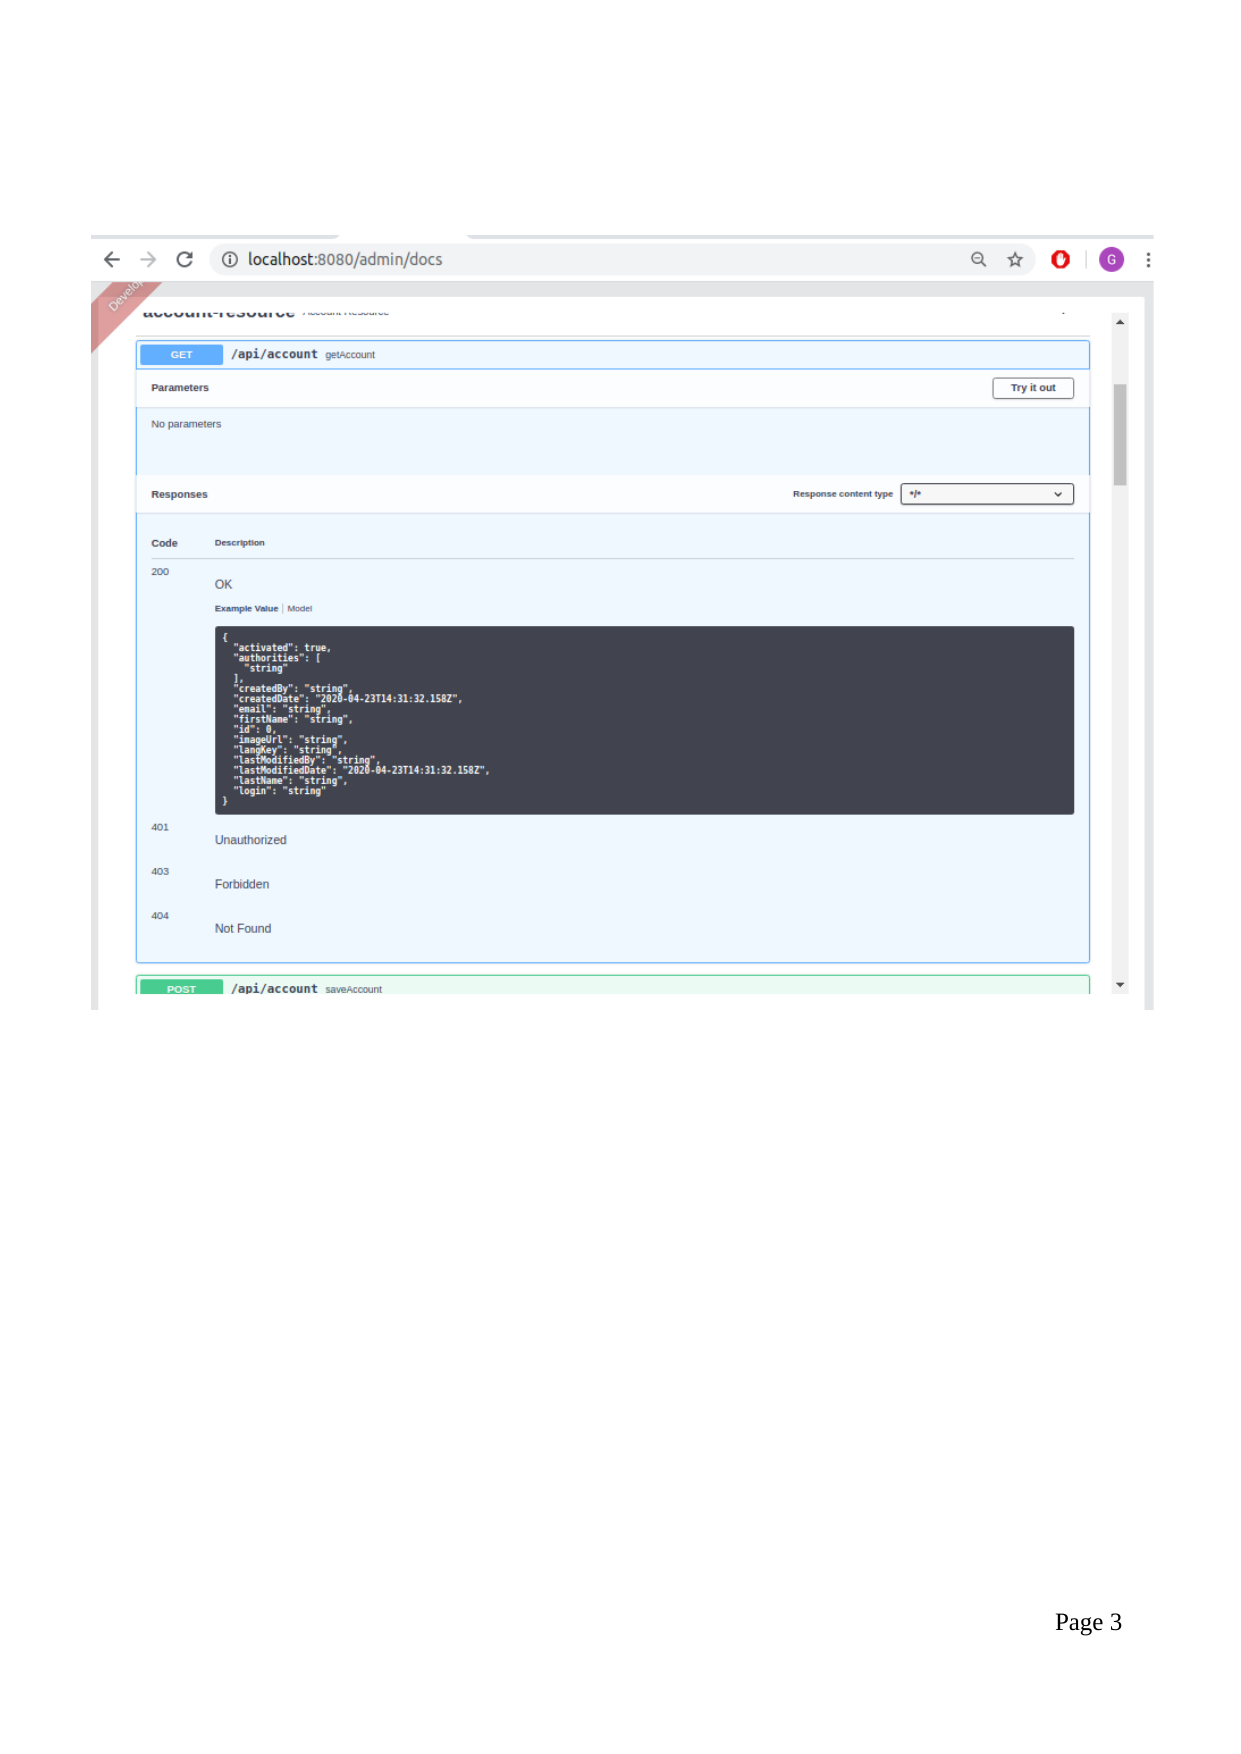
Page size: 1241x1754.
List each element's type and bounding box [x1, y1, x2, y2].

picture [91, 235, 1154, 1003]
